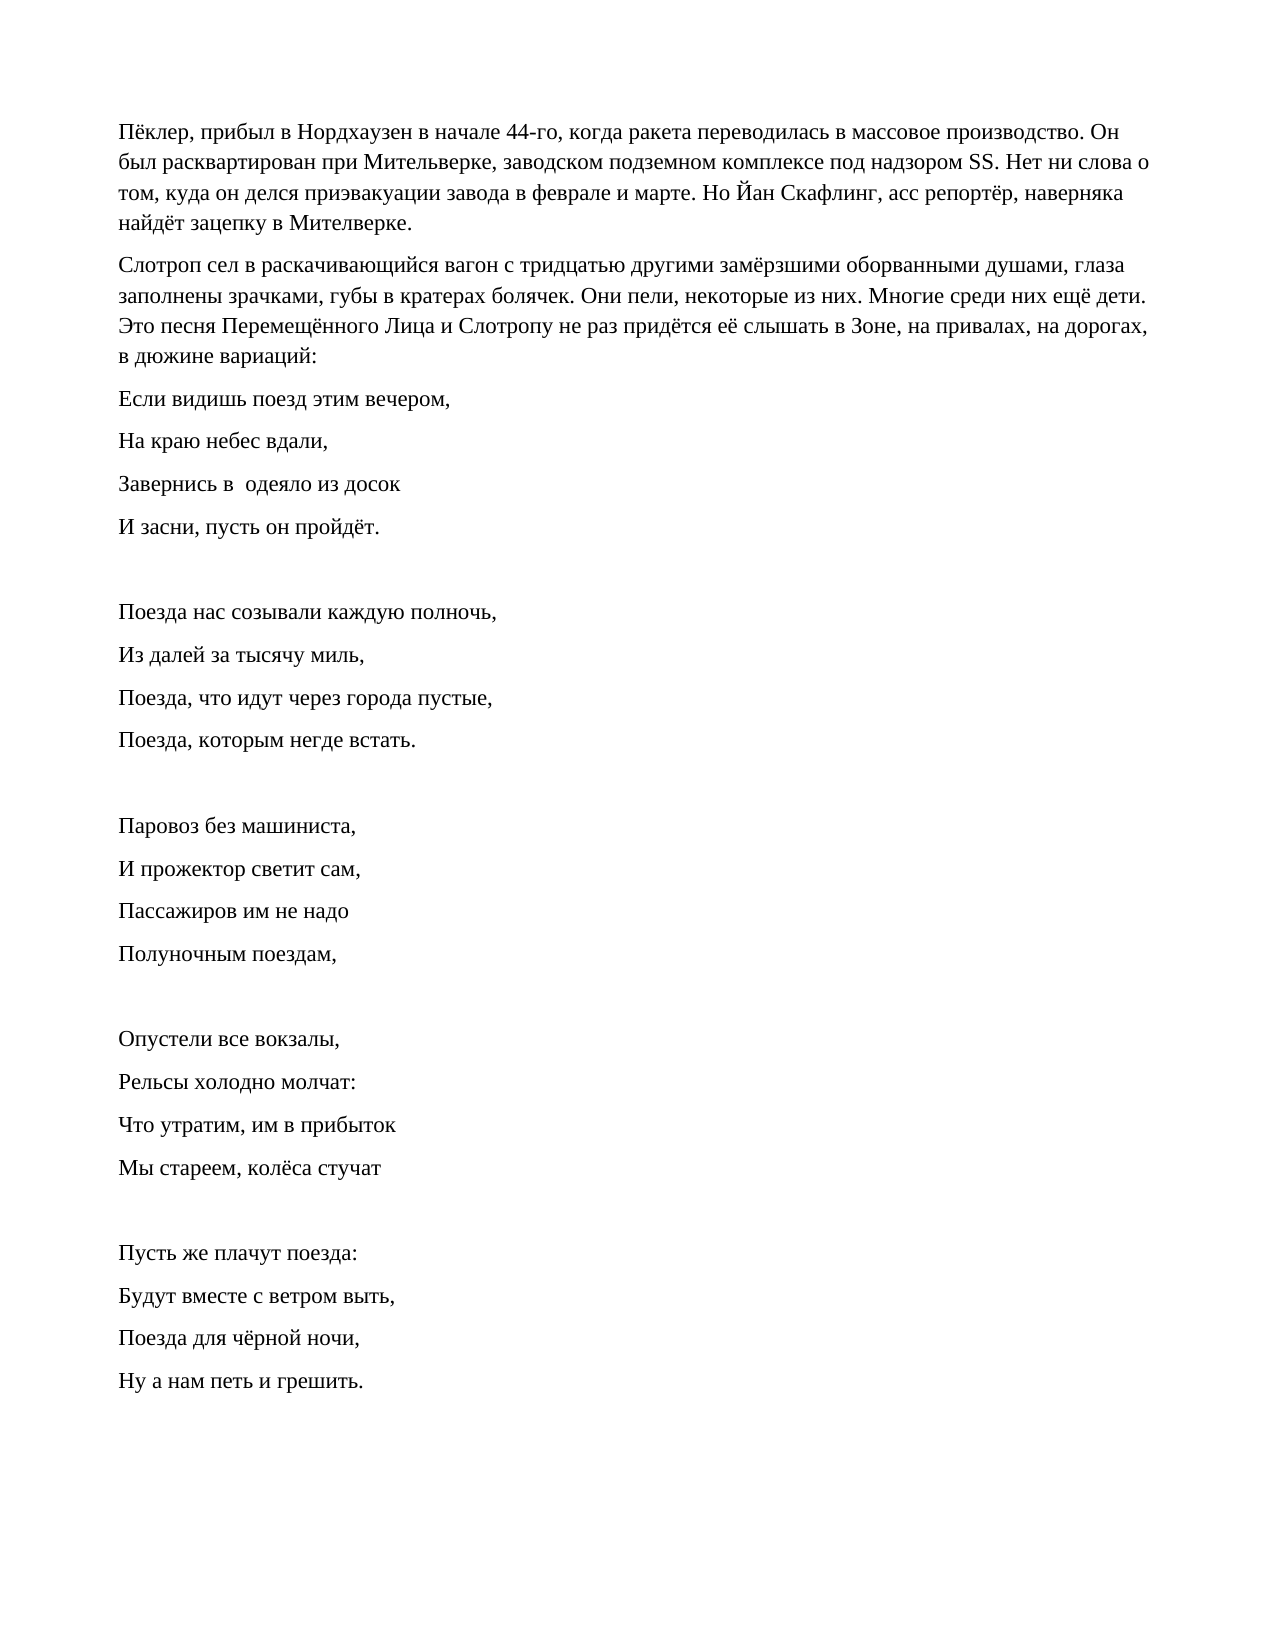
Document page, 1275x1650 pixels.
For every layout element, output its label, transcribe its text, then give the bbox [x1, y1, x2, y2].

text Будут вместе с ветром выть, [118, 1282, 1157, 1308]
text Слотроп сел в раскачивающийся вагон с тридцатью другими замёрзшими оборванными душами, глаза заполнены зрачками, губы в кратерах болячек. Они пели, некоторые из них. Многие среди них ещё дети. Это песня Перемещённого Лица и Слотропу не раз придётся её слышать в Зоне, на привалах, на дорогах, в дюжине вариаций: [118, 251, 1157, 368]
text На краю небес вдали, [118, 427, 1157, 454]
text Ну а нам петь и грешить. [118, 1367, 1157, 1393]
text Полуночным поездам, [118, 940, 1157, 966]
text Поезда для чёрной ночи, [118, 1324, 1157, 1351]
text Из далей за тысячу миль, [118, 641, 1157, 667]
text Завернись в одеяло из досок [118, 470, 1157, 497]
text Пассажиров им не надо [118, 897, 1157, 924]
text И засни, пусть он пройдёт. [118, 513, 1157, 539]
text Мы стареем, колёса стучат [118, 1153, 1157, 1180]
text Пусть же плачут поезда: [118, 1239, 1157, 1265]
text Поезда нас созывали каждую полночь, [118, 598, 1157, 625]
text Опустели все вокзалы, [118, 1025, 1157, 1052]
text Поезда, которым негде встать. [118, 726, 1157, 753]
text Пёклер, прибыл в Нордхаузен в начале 44-го, когда ракета переводилась в массовое производство. Он был расквартирован при Мительверке, заводском подземном комплексе под надзором SS. Нет ни слова о том, куда он делся приэвакуации завода в феврале и марте. Но Йан Скафлинг, асс репортёр, наверняка найдёт зацепку в Мителверке. [118, 118, 1157, 235]
text Поезда, что идут через города пустые, [118, 684, 1157, 710]
text Что утратим, им в прибыток [118, 1111, 1157, 1137]
text Рельсы холодно молчат: [118, 1068, 1157, 1094]
text И прожектор светит сам, [118, 854, 1157, 881]
text Если видишь поезд этим вечером, [118, 385, 1157, 411]
text Паровоз без машиниста, [118, 812, 1157, 838]
